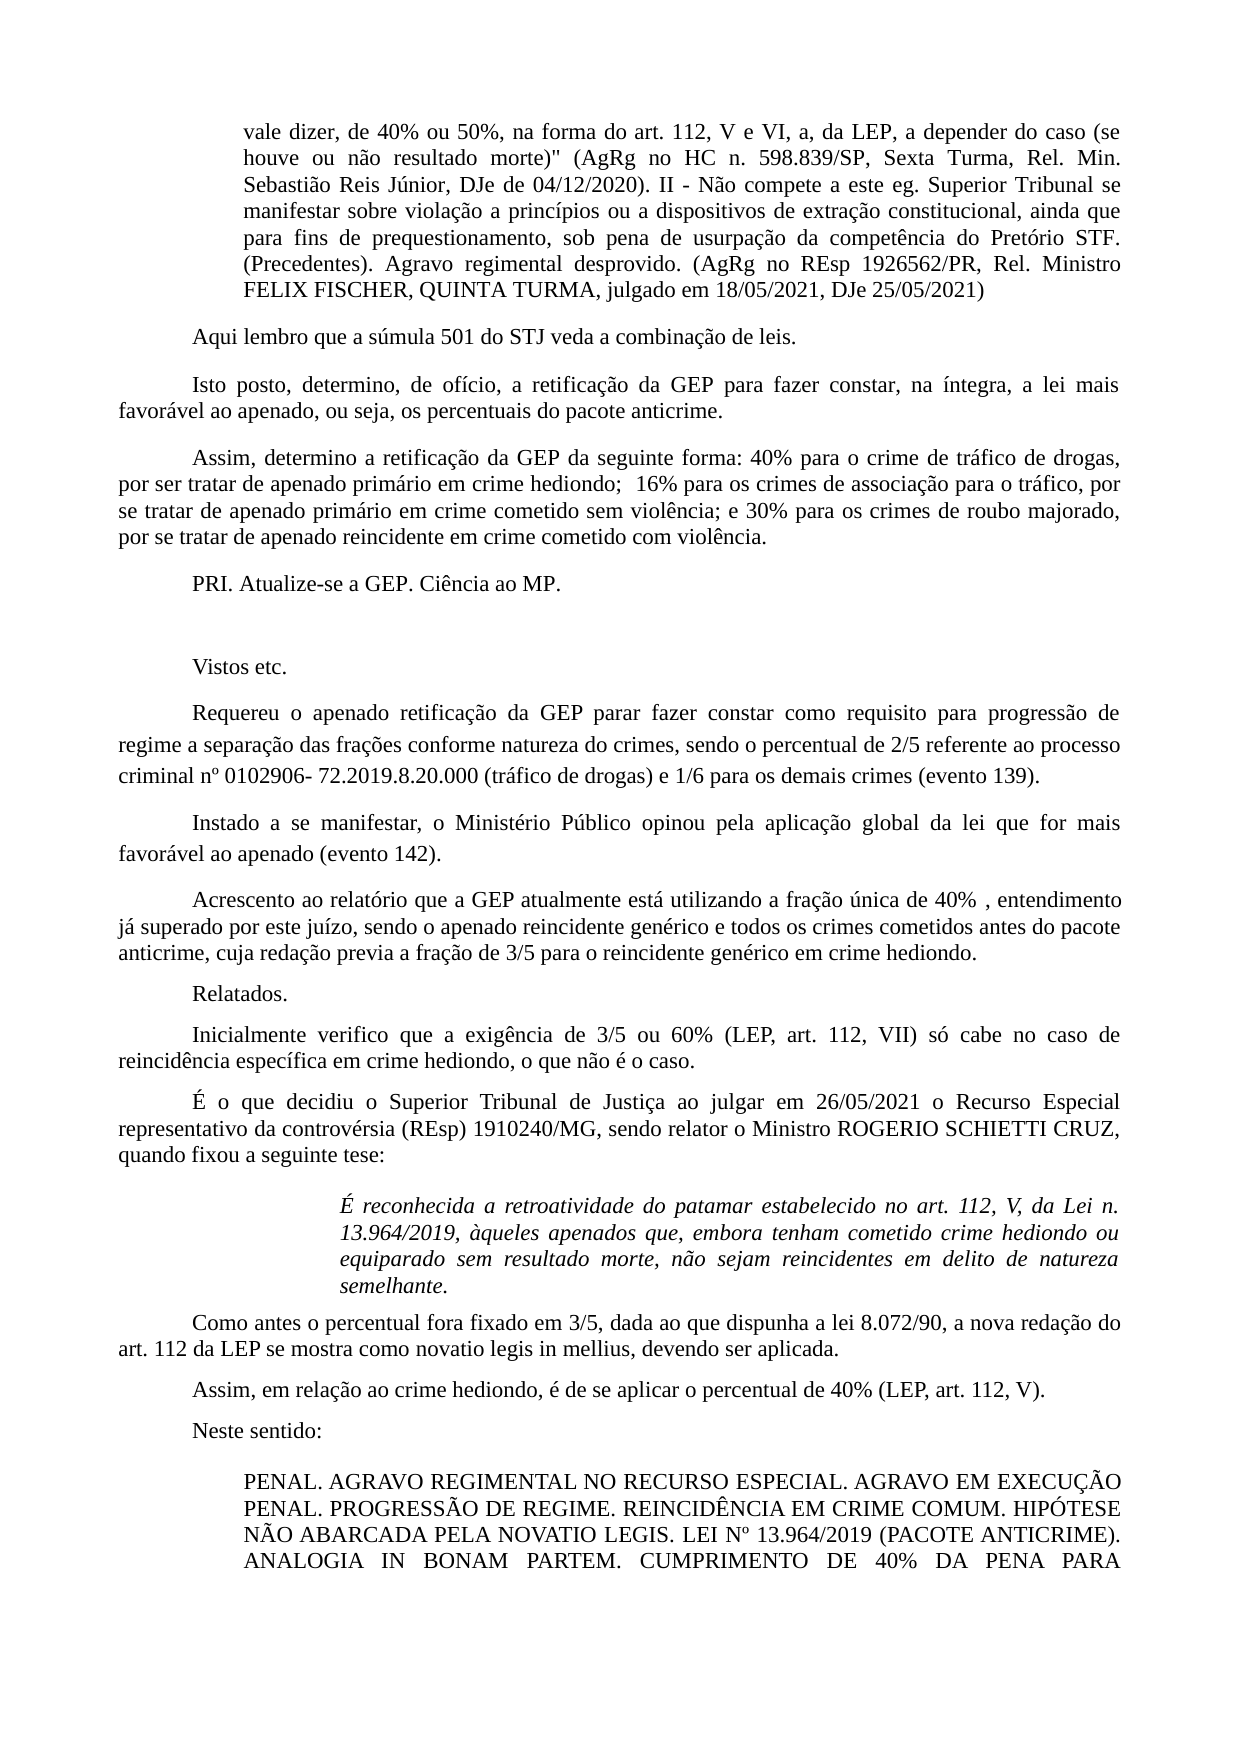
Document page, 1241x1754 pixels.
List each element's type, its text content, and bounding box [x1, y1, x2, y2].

text PRI. Atualize-se a GEP. Ciência ao MP. [118, 570, 1122, 597]
text Requereu o apenado retificação da GEP parar fazer constar como requisito para progressão de regime a separação das frações conforme natureza do crimes, sendo o percentual de 2/5 referente ao processo criminal nº 0102906- 72.2019.8.20.000 (tráfico de drogas) e 1/6 para os demais crimes (evento 139). [118, 699, 1122, 789]
text É o que decidiu o Superior Tribunal de Justiça ao julgar em 26/05/2021 o Recurso Especial representativo da controvérsia (REsp) 1910240/MG, sendo relator o Ministro ROGERIO SCHIETTI CRUZ, quando fixou a seguinte tese: [118, 1088, 1122, 1167]
text vale dizer, de 40% ou 50%, na forma do art. 112, V e VI, a, da LEP, a depender do caso (se houve ou não resultado morte)" (AgRg no HC n. 598.839/SP, Sexta Turma, Rel. Min. Sebastião Reis Júnior, DJe de 04/12/2020). II - Não compete a este eg. Superior Tribunal se manifestar sobre violação a princípios ou a dispositivos de extração constitucional, ainda que para fins de prequestionamento, sob pena de usurpação da competência do Pretório STF. (Precedentes). Agravo regimental desprovido. (AgRg no REsp 1926562/PR, Rel. Ministro FELIX FISCHER, QUINTA TURMA, julgado em 18/05/2021, DJe 25/05/2021) [243, 118, 1122, 303]
text Neste sentido: [118, 1417, 1122, 1443]
text Como antes o percentual fora fixado em 3/5, dada ao que dispunha a lei 8.072/90, a nova redação do art. 112 da LEP se mostra como novatio legis in mellius, devendo ser aplicada. [118, 1309, 1122, 1361]
text Isto posto, determino, de ofício, a retificação da GEP para fazer constar, na íntegra, a lei mais favorável ao apenado, ou seja, os percentuais do pacote anticrime. [118, 371, 1122, 423]
text Vistos etc. [118, 653, 1122, 680]
text Relatados. [118, 980, 1122, 1006]
text Aqui lembro que a súmula 501 do STJ veda a combinação de leis. [118, 323, 1122, 350]
text Assim, determino a retificação da GEP da seguinte forma: 40% para o crime de tráfico de drogas, por ser tratar de apenado primário em crime hediondo; 16% para os crimes de associação para o tráfico, por se tratar de apenado primário em crime cometido sem violência; e 30% para os crimes de roubo majorado, por se tratar de apenado reincidente em crime cometido com violência. [118, 444, 1122, 549]
text É reconhecida a retroatividade do patamar estabelecido no art. 112, V, da Lei n. 13.964/2019, àqueles apenados que, embora tenham cometido crime hediondo ou equiparado sem resultado morte, não sejam reincidentes em delito de natureza semelhante. [339, 1193, 1122, 1298]
text Assim, em relação ao crime hediondo, é de se aplicar o percentual de 40% (LEP, art. 112, V). [118, 1376, 1122, 1402]
text Inicialmente verifico que a exigência de 3/5 ou 60% (LEP, art. 112, VII) só cabe no caso de reincidência específica em crime hediondo, o que não é o caso. [118, 1021, 1122, 1074]
text Acrescento ao relatório que a GEP atualmente está utilizando a fração única de 40% , entendimento já superado por este juízo, sendo o apenado reincidente genérico e todos os crimes cometidos antes do pacote anticrime, cuja redação previa a fração de 3/5 para o reincidente genérico em crime hediondo. [118, 886, 1122, 966]
text Instado a se manifestar, o Ministério Público opinou pela aplicação global da lei que for mais favorável ao apenado (evento 142). [118, 809, 1122, 867]
text PENAL. AGRAVO REGIMENTAL NO RECURSO ESPECIAL. AGRAVO EM EXECUÇÃO PENAL. PROGRESSÃO DE REGIME. REINCIDÊNCIA EM CRIME COMUM. HIPÓTESE NÃO ABARCADA PELA NOVATIO LEGIS. LEI Nº 13.964/2019 (PACOTE ANTICRIME). ANALOGIA IN BONAM PARTEM. CUMPRIMENTO DE 40% DA PENA PARA [243, 1468, 1122, 1574]
